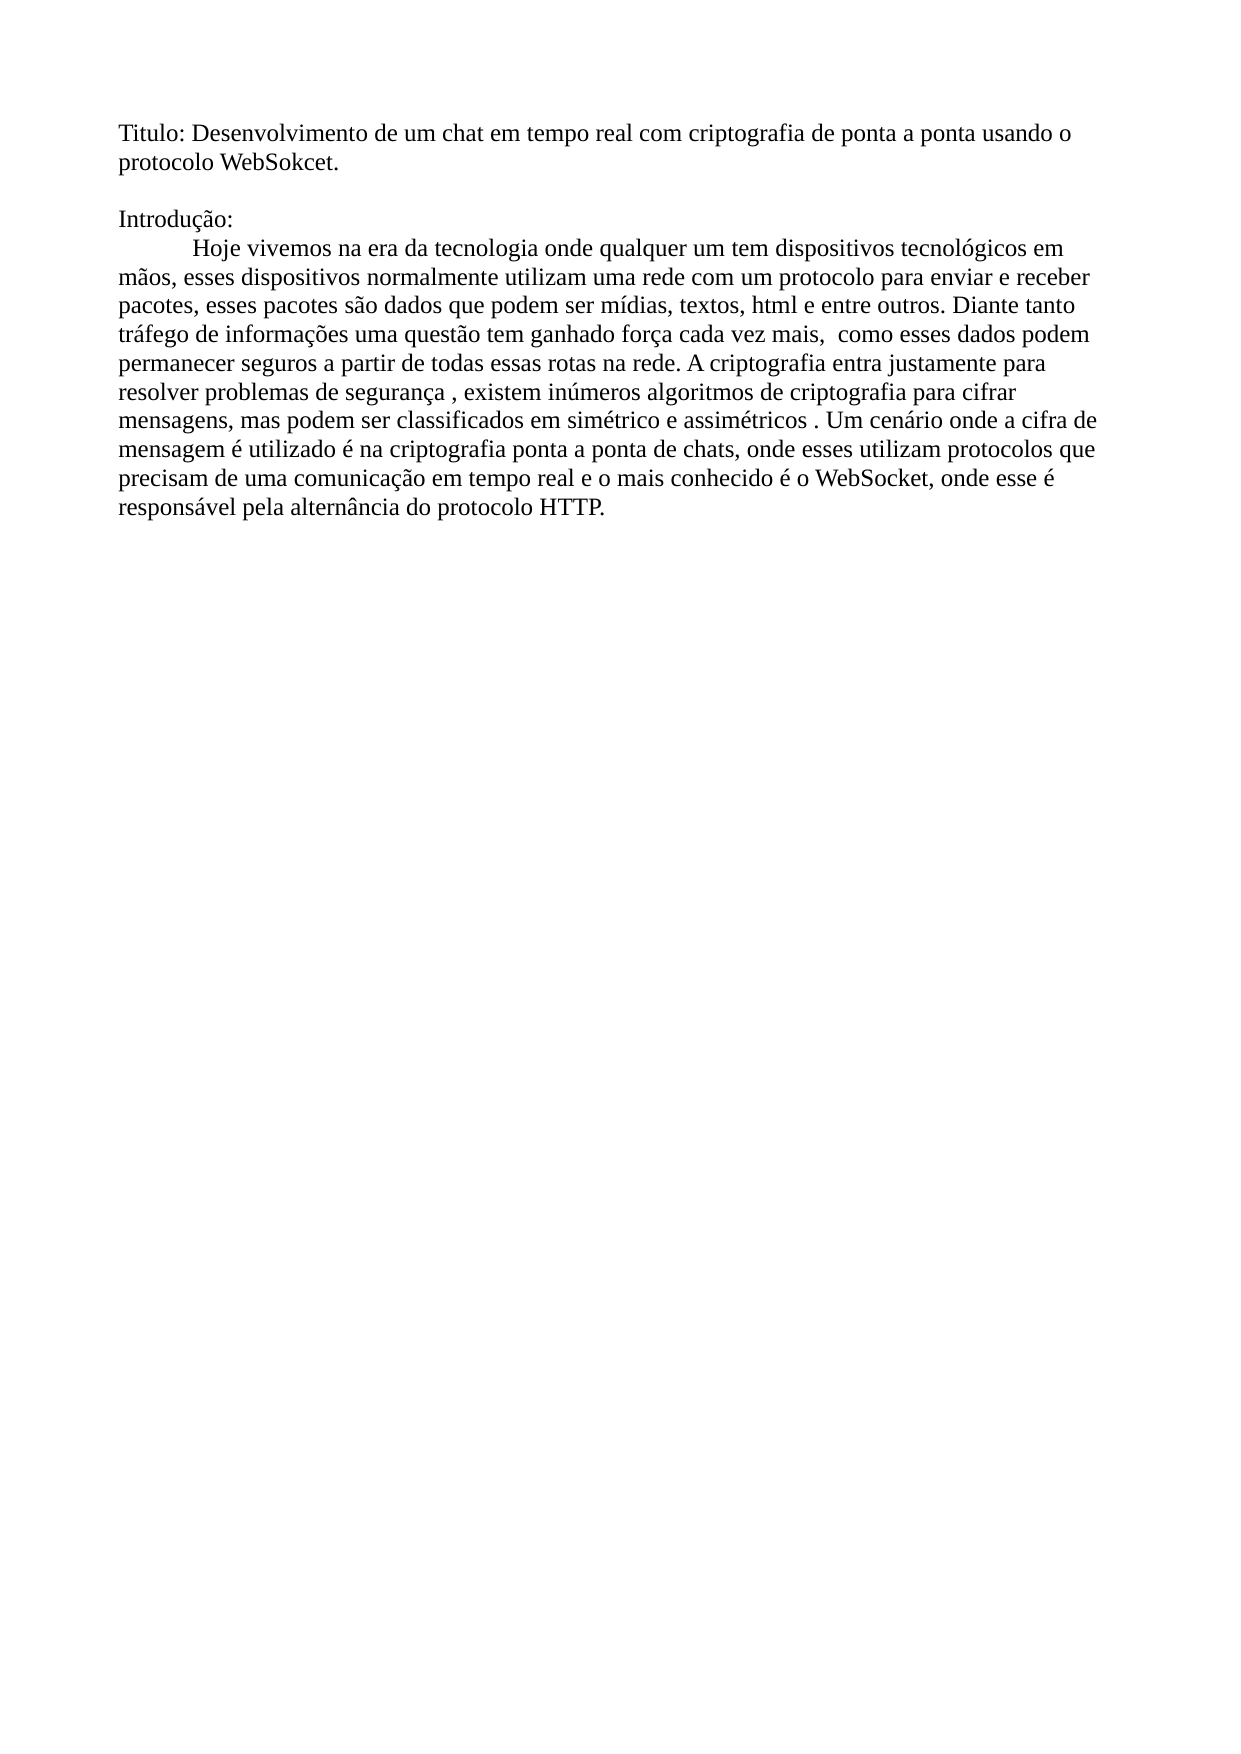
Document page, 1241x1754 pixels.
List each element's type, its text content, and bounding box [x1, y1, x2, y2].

text Hoje vivemos na era da tecnologia onde qualquer um tem dispositivos tecnológicos em mãos, esses dispositivos normalmente utilizam uma rede com um protocolo para enviar e receber pacotes, esses pacotes são dados que podem ser mídias, textos, html e entre outros. Diante tanto tráfego de informações uma questão tem ganhado força cada vez mais, como esses dados podem permanecer seguros a partir de todas essas rotas na rede. A criptografia entra justamente para resolver problemas de segurança , existem inúmeros algoritmos de criptografia para cifrar mensagens, mas podem ser classificados em simétrico e assimétricos . Um cenário onde a cifra de mensagem é utilizado é na criptografia ponta a ponta de chats, onde esses utilizam protocolos que precisam de uma comunicação em tempo real e o mais conhecido é o WebSocket, onde esse é responsável pela alternância do protocolo HTTP. [118, 233, 1122, 521]
text Introdução: [118, 204, 1122, 233]
text Titulo: Desenvolvimento de um chat em tempo real com criptografia de ponta a ponta usando o protocolo WebSokcet. [118, 118, 1122, 176]
